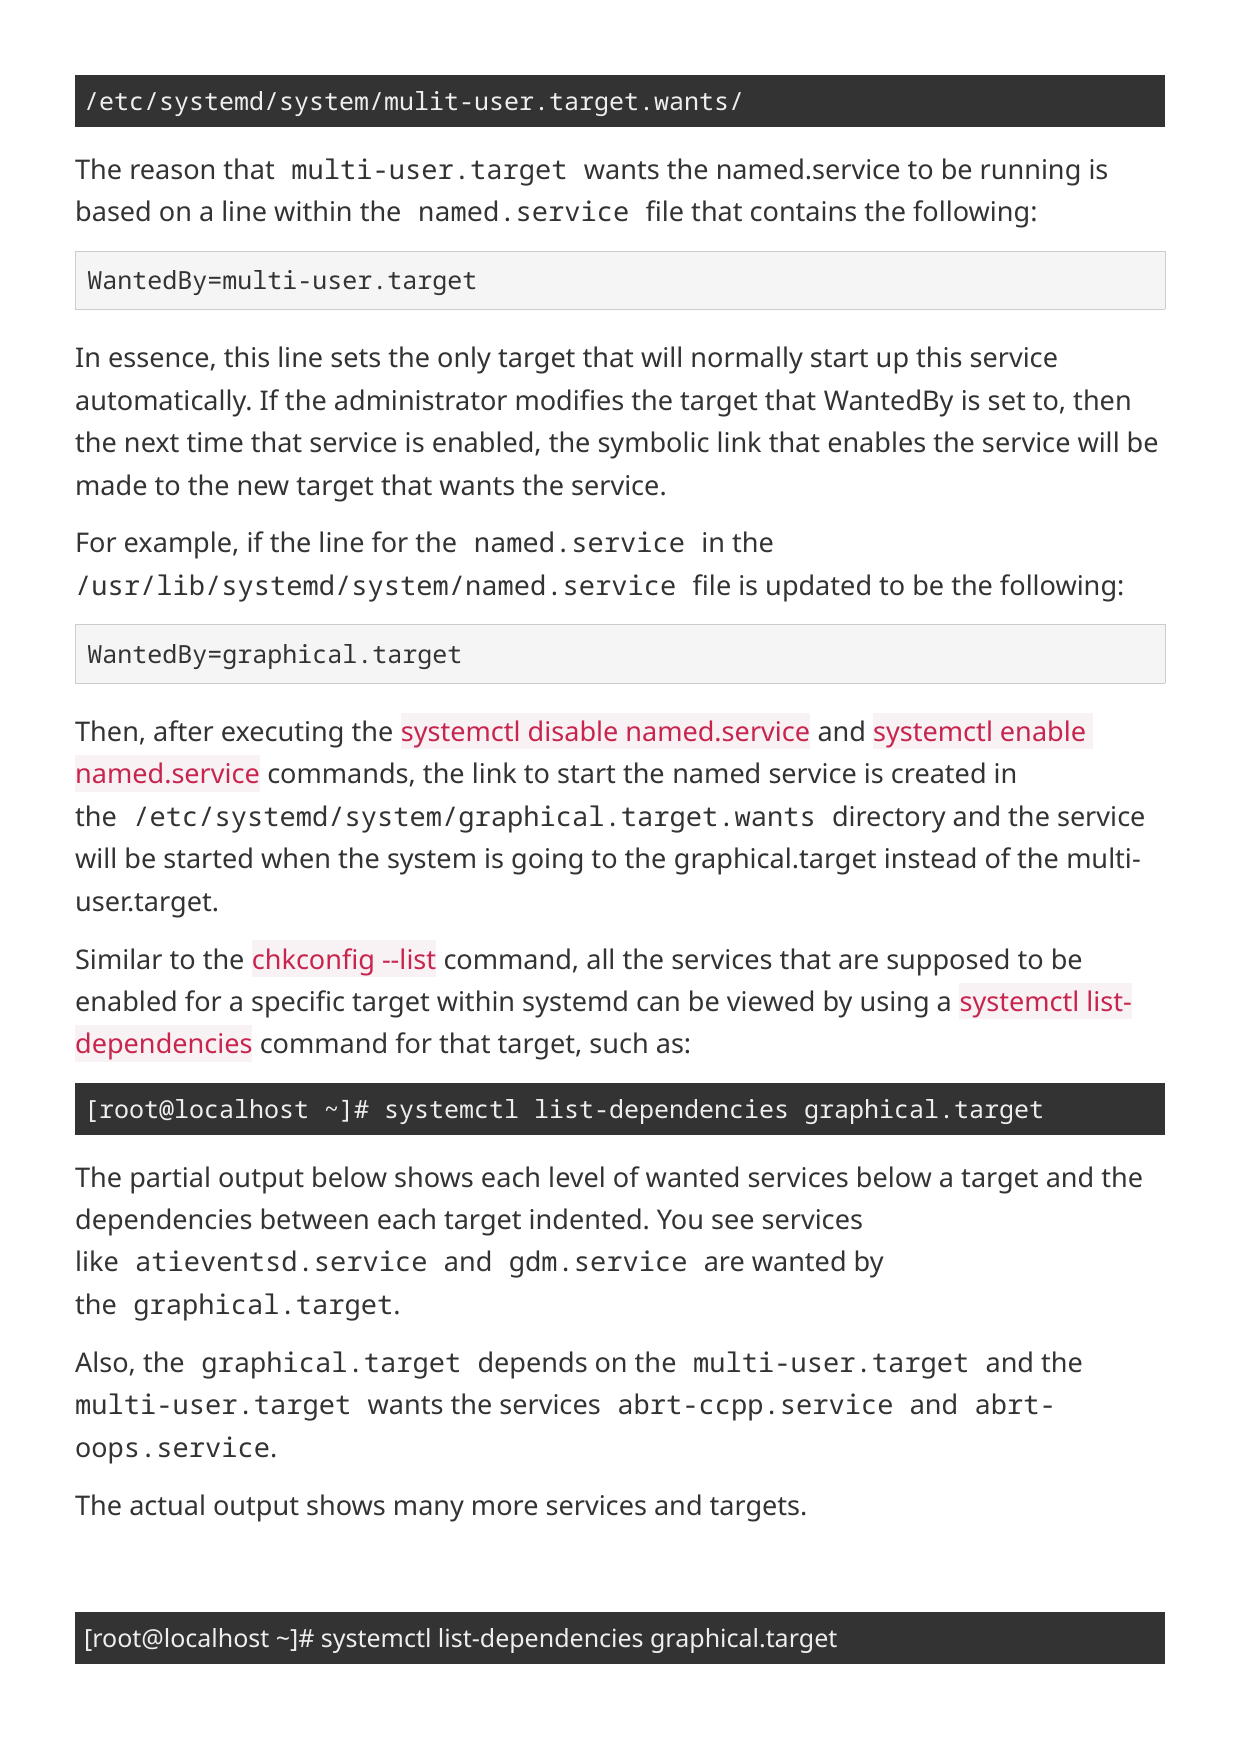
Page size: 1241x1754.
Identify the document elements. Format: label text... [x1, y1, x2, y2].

text In essence, this line sets the only target that will normally start up this service automatically. If the administrator modifies the target that WantedBy is set to, then the next time that service is enabled, the symbolic link that enables the service will be made to the new target that wants the service. [75, 339, 1165, 503]
text The reason that multi-user.target wants the named.service to be running is based on a line within the named.service file that contains the following: [75, 150, 1165, 229]
text WantedBy=graphical.target [76, 625, 1165, 683]
text Also, the graphical.target depends on the multi-user.target and the multi-user.target wants the services abrt-ccpp.service and abrt-oops.service. [75, 1343, 1165, 1465]
text For example, if the line for the named.service in the /usr/lib/systemd/system/named.service file is updated to be the following: [75, 524, 1165, 603]
text [root@localhost ~]# systemctl list-dependencies graphical.target [75, 1612, 1165, 1664]
text The actual output shows many more services and targets. [75, 1486, 1165, 1523]
text Similar to the chkconfig --list command, all the services that are supposed to be enabled for a specific target within systemd can be viewed by using a systemctl list-dependencies command for that target, such as: [75, 940, 1165, 1062]
text WantedBy=multi-user.target [76, 252, 1165, 309]
text Then, after executing the systemctl disable named.service and systemctl enable named.service commands, the link to start the named service is created in the /etc/systemd/system/graphical.target.wants directory and the service will be started when the system is going to the graphical.target instead of the multi-user.target. [75, 712, 1165, 919]
text /etc/systemd/system/mulit-user.target.wants/ [75, 75, 1165, 127]
text [root@localhost ~]# systemctl list-dependencies graphical.target [75, 1083, 1165, 1135]
text The partial output below shows each level of wanted services below a target and the dependencies between each target indented. You see services like atieventsd.service and gdm.service are wanted by the graphical.target. [75, 1158, 1165, 1322]
